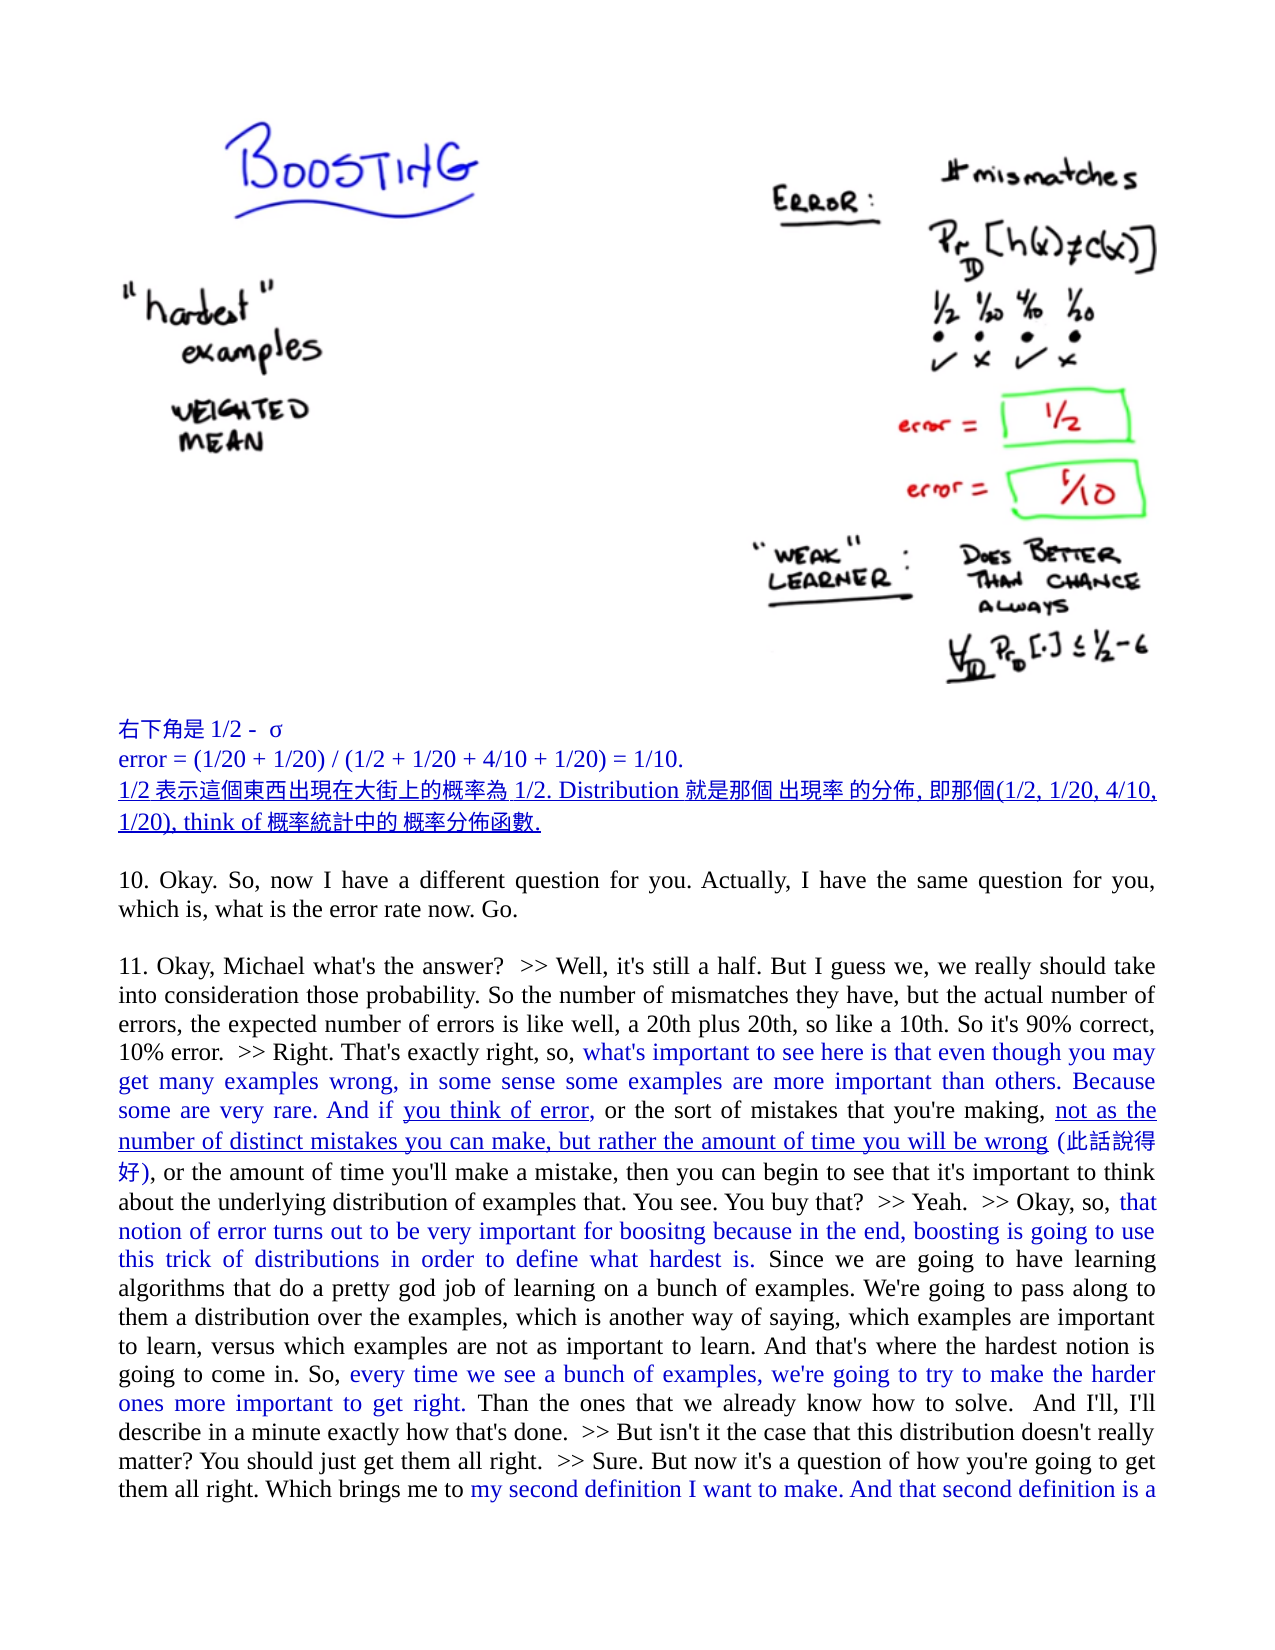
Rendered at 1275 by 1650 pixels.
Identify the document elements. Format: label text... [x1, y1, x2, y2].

text 1/20), think of概率統計中的 概率分佈函數. [118, 801, 1157, 836]
text 1/2表示這個東西出現在大街上的概率為1/2. Distribution就是那個 出現率 的分佈, 即那個(1/2, 1/20, 4/10, [118, 773, 1157, 800]
picture [118, 118, 1157, 684]
text 11. Okay, Michael what's the answer? >> Well, it's still a half. But I guess we, we really should take into consideration those probability. So the number of mismatches they have, but the actual number of errors, the expected number of errors is like well, a 20th plus 20th, so like a 10th. So it's 90% correct, 10% error. >> Right. That's exactly right, so, what's important to see here is that even though you may get many examples wrong, in some sense some examples are more important than others. Because some are very rare. And if you think of error, or the sort of mistakes that you're making, not as the number of distinct mistakes you can make, but rather the amount of time you will be wrong (此話說得好), or the amount of time you'll make a mistake, then you can begin to see that it's important to think about the underlying distribution of examples that. You see. You buy that? >> Yeah. >> Okay, so, that notion of error turns out to be very important for boositng because in the end, boosting is going to use this trick of distributions in order to define what hardest is. Since we are going to have learning algorithms that do a pretty god job of learning on a bunch of examples. We're going to pass along to them a distribution over the examples, which is another way of saying, which examples are important to learn, versus which examples are not as important to learn. And that's where the hardest notion is going to come in. So, every time we see a bunch of examples, we're going to try to make the harder ones more important to get right. Than the ones that we already know how to solve. And I'll, I'll describe in a minute exactly how that's done. >> But isn't it the case that this distribution doesn't really matter? You should just get them all right. >> Sure. But now it's a question of how you're going to get them all right. Which brings me to my second definition I want to make. And that second definition is a [118, 951, 1157, 1503]
text error = (1/20 + 1/20) / (1/2 + 1/20 + 4/10 + 1/20) = 1/10. [118, 744, 1157, 773]
text 右下角是1/2 - σ [118, 712, 1157, 744]
text 10. Okay. So, now I have a different question for you. Actually, I have the same question for you, which is, what is the error rate now. Go. [118, 865, 1157, 922]
